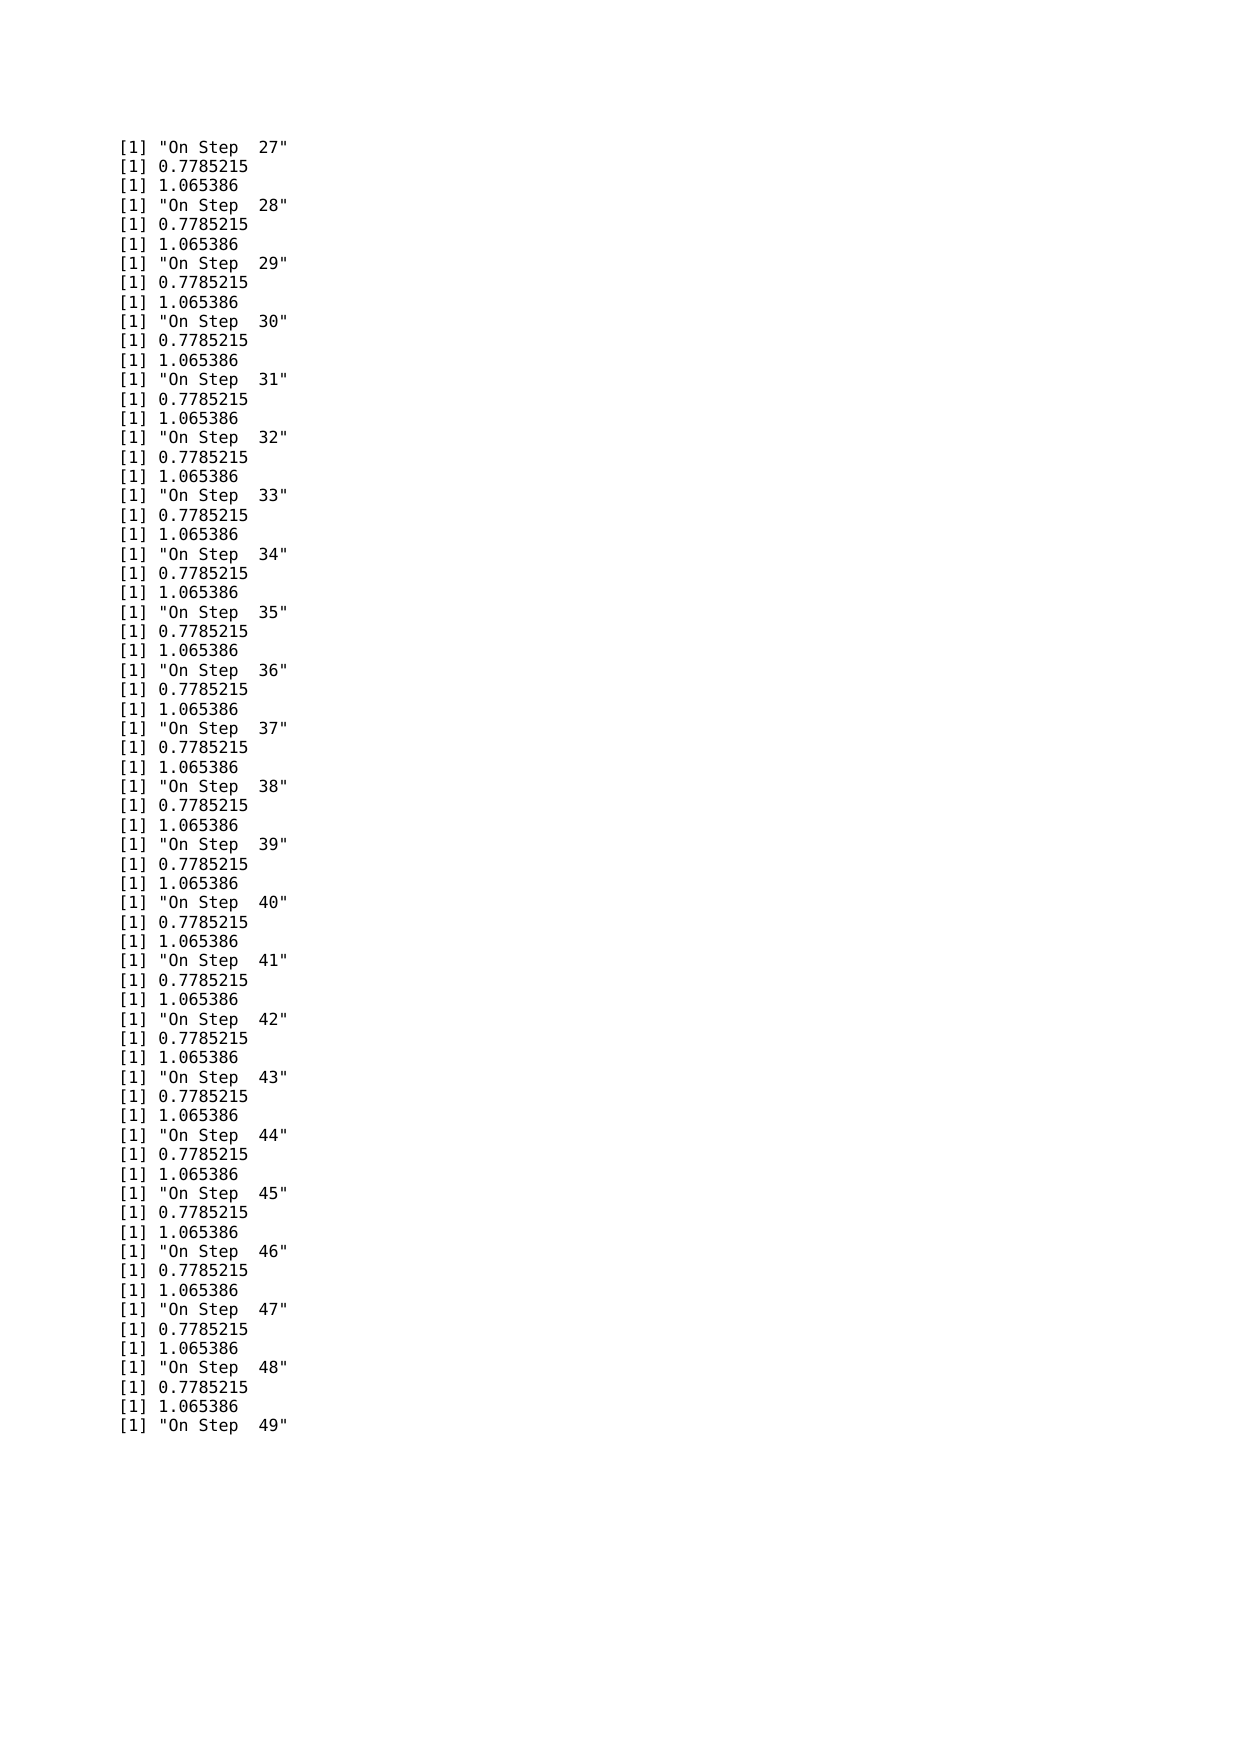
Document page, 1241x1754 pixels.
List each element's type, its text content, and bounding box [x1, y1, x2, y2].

text [1] 1.065386 [118, 1048, 1122, 1067]
text [1] "On Step 39" [118, 835, 1122, 854]
text [1] 0.7785215 [118, 1261, 1122, 1281]
text [1] 1.065386 [118, 292, 1122, 312]
text [1] "On Step 30" [118, 312, 1122, 331]
text [1] "On Step 34" [118, 544, 1122, 564]
text [1] 1.065386 [118, 874, 1122, 893]
text [1] 1.065386 [118, 1106, 1122, 1126]
text [1] 0.7785215 [118, 912, 1122, 932]
text [1] 0.7785215 [118, 680, 1122, 699]
text [1] 0.7785215 [118, 1145, 1122, 1164]
text [1] 1.065386 [118, 409, 1122, 428]
text [1] 1.065386 [118, 932, 1122, 951]
text [1] "On Step 32" [118, 428, 1122, 447]
text [1] "On Step 36" [118, 661, 1122, 680]
text [1] "On Step 44" [118, 1126, 1122, 1145]
text [1] 0.7785215 [118, 1319, 1122, 1339]
text [1] 0.7785215 [118, 854, 1122, 874]
text [1] 1.065386 [118, 1397, 1122, 1416]
text [1] 1.065386 [118, 1339, 1122, 1358]
text [1] 1.065386 [118, 176, 1122, 196]
text [1] 1.065386 [118, 1164, 1122, 1184]
text [1] "On Step 45" [118, 1184, 1122, 1203]
text [1] 0.7785215 [118, 622, 1122, 641]
text [1] "On Step 41" [118, 951, 1122, 971]
text [1] "On Step 35" [118, 602, 1122, 622]
text [1] 0.7785215 [118, 447, 1122, 467]
text [1] 0.7785215 [118, 1029, 1122, 1048]
text [1] 0.7785215 [118, 1087, 1122, 1106]
text [1] "On Step 37" [118, 719, 1122, 738]
text [1] 1.065386 [118, 525, 1122, 544]
text [1] "On Step 38" [118, 777, 1122, 796]
text [1] 0.7785215 [118, 564, 1122, 583]
text [1] 0.7785215 [118, 796, 1122, 816]
text [1] 1.065386 [118, 1222, 1122, 1242]
text [1] "On Step 43" [118, 1067, 1122, 1087]
text [1] "On Step 27" [118, 137, 1122, 157]
text [1] 0.7785215 [118, 215, 1122, 234]
text [1] 1.065386 [118, 641, 1122, 661]
text [1] 1.065386 [118, 1281, 1122, 1300]
text [1] 1.065386 [118, 699, 1122, 719]
text [1] 0.7785215 [118, 738, 1122, 757]
text [1] 0.7785215 [118, 1203, 1122, 1222]
text [1] 0.7785215 [118, 506, 1122, 525]
text [1] "On Step 47" [118, 1300, 1122, 1319]
text [1] 0.7785215 [118, 331, 1122, 351]
text [1] 0.7785215 [118, 971, 1122, 990]
text [1] "On Step 28" [118, 196, 1122, 215]
text [1] 1.065386 [118, 757, 1122, 777]
text [1] "On Step 42" [118, 1009, 1122, 1029]
text [1] "On Step 46" [118, 1242, 1122, 1261]
text [1] 1.065386 [118, 234, 1122, 254]
text [1] 1.065386 [118, 816, 1122, 835]
text [1] "On Step 40" [118, 893, 1122, 912]
text [1] 1.065386 [118, 467, 1122, 486]
text [1] "On Step 33" [118, 486, 1122, 506]
text [1] 1.065386 [118, 351, 1122, 370]
text [1] 1.065386 [118, 990, 1122, 1009]
text [1] 0.7785215 [118, 1377, 1122, 1397]
text [1] 0.7785215 [118, 389, 1122, 409]
text [1] "On Step 31" [118, 370, 1122, 389]
text [1] "On Step 48" [118, 1358, 1122, 1377]
text [1] "On Step 29" [118, 254, 1122, 273]
text [1] "On Step 49" [118, 1416, 1122, 1436]
text [1] 0.7785215 [118, 273, 1122, 292]
text [1] 1.065386 [118, 583, 1122, 602]
text [1] 0.7785215 [118, 157, 1122, 176]
